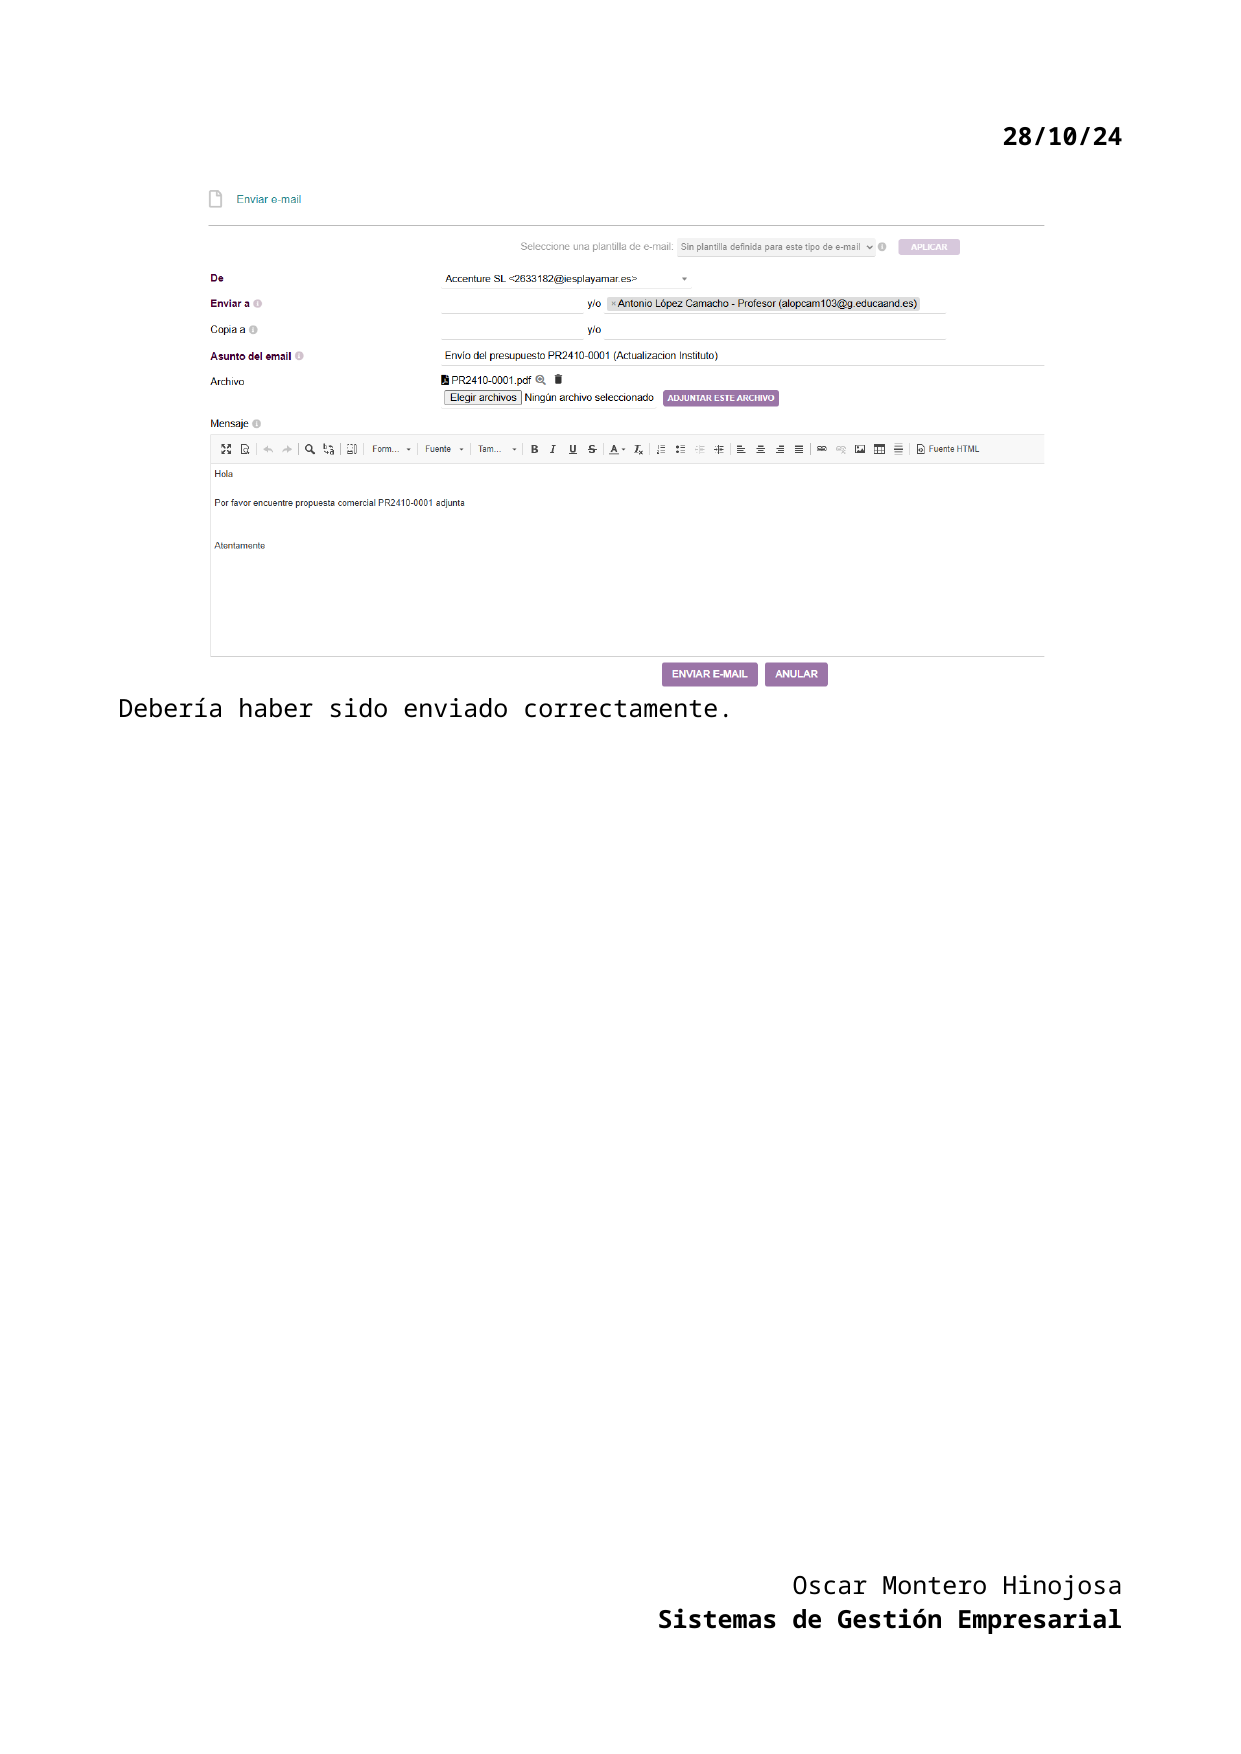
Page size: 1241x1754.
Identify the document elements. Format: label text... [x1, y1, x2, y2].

text Debería haber sido enviado correctamente. [118, 182, 1122, 725]
picture [195, 181, 1045, 691]
